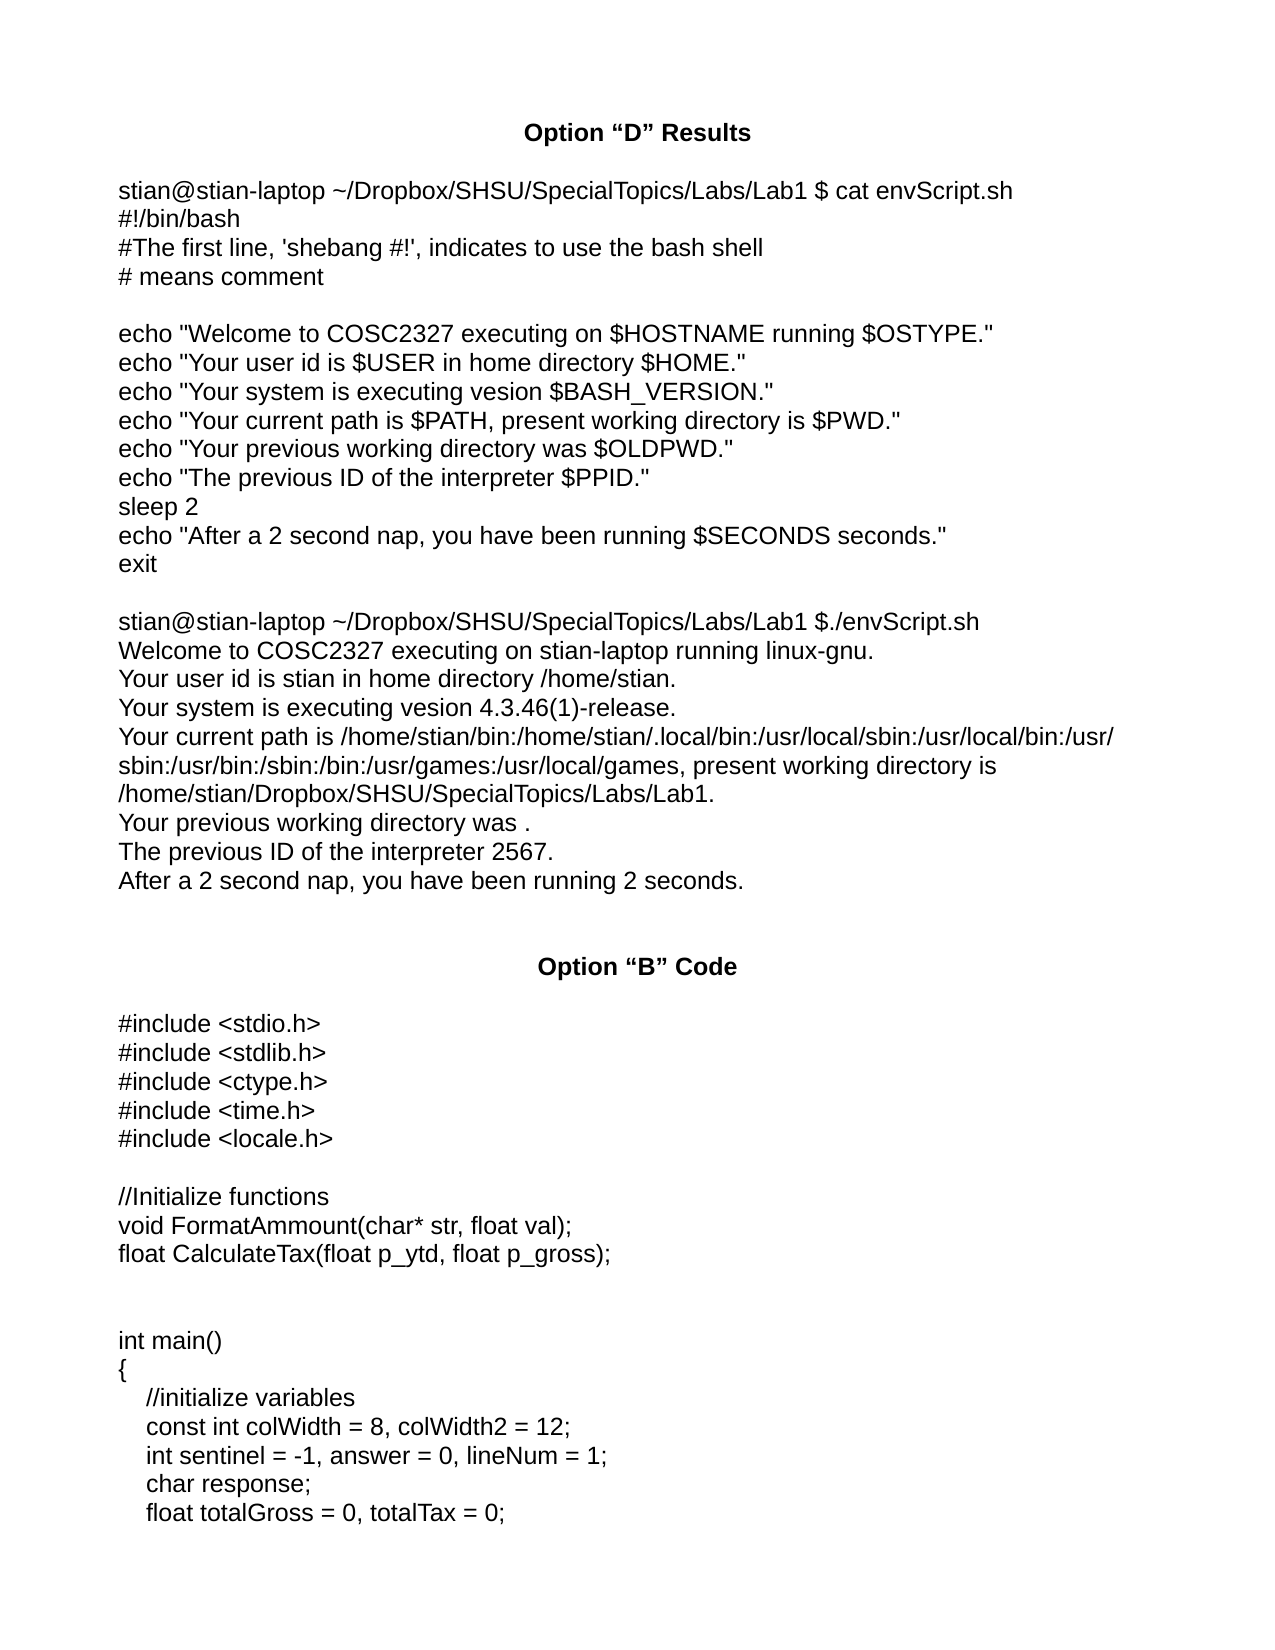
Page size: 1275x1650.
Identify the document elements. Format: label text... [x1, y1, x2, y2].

text #The first line, 'shebang #!', indicates to use the bash shell [118, 233, 1157, 262]
text Your user id is stian in home directory /home/stian. [118, 664, 1157, 693]
text echo "The previous ID of the interpreter $PPID." [118, 463, 1157, 492]
text #include <ctype.h> [118, 1067, 1157, 1096]
text { [118, 1354, 1157, 1383]
text #include <stdlib.h> [118, 1038, 1157, 1067]
text int main() [118, 1326, 1157, 1354]
text //initialize variables [118, 1383, 1157, 1412]
text Your previous working directory was . [118, 808, 1157, 837]
text #include <stdio.h> [118, 1009, 1157, 1038]
text sleep 2 [118, 492, 1157, 521]
text //Initialize functions [118, 1182, 1157, 1211]
text The previous ID of the interpreter 2567. [118, 837, 1157, 866]
text Your current path is /home/stian/bin:/home/stian/.local/bin:/usr/local/sbin:/usr/local/bin:/usr/sbin:/usr/bin:/sbin:/bin:/usr/games:/usr/local/games, present working directory is /home/stian/Dropbox/SHSU/SpecialTopics/Labs/Lab1. [118, 722, 1157, 808]
text char response; [118, 1469, 1157, 1498]
text #!/bin/bash [118, 204, 1157, 233]
text Option “B” Code [118, 952, 1157, 981]
text echo "Your user id is $USER in home directory $HOME." [118, 348, 1157, 377]
text After a 2 second nap, you have been running 2 seconds. [118, 866, 1157, 894]
text echo "Your current path is $PATH, present working directory is $PWD." [118, 406, 1157, 434]
text stian@stian-laptop ~/Dropbox/SHSU/SpecialTopics/Labs/Lab1 $ cat envScript.sh [118, 176, 1157, 204]
text echo "Your system is executing vesion $BASH_VERSION." [118, 377, 1157, 406]
text echo "After a 2 second nap, you have been running $SECONDS seconds." [118, 521, 1157, 549]
text #include <locale.h> [118, 1124, 1157, 1153]
text float CalculateTax(float p_ytd, float p_gross); [118, 1239, 1157, 1268]
text Option “D” Results [118, 118, 1157, 147]
text echo "Welcome to COSC2327 executing on $HOSTNAME running $OSTYPE." [118, 319, 1157, 348]
text void FormatAmmount(char* str, float val); [118, 1211, 1157, 1239]
text Your system is executing vesion 4.3.46(1)-release. [118, 693, 1157, 722]
text int sentinel = -1, answer = 0, lineNum = 1; [118, 1441, 1157, 1469]
text exit [118, 549, 1157, 578]
text stian@stian-laptop ~/Dropbox/SHSU/SpecialTopics/Labs/Lab1 $./envScript.sh [118, 607, 1157, 636]
text #include <time.h> [118, 1096, 1157, 1124]
text const int colWidth = 8, colWidth2 = 12; [118, 1412, 1157, 1441]
text echo "Your previous working directory was $OLDPWD." [118, 434, 1157, 463]
text # means comment [118, 262, 1157, 291]
text Welcome to COSC2327 executing on stian-laptop running linux-gnu. [118, 636, 1157, 664]
text float totalGross = 0, totalTax = 0; [118, 1498, 1157, 1527]
